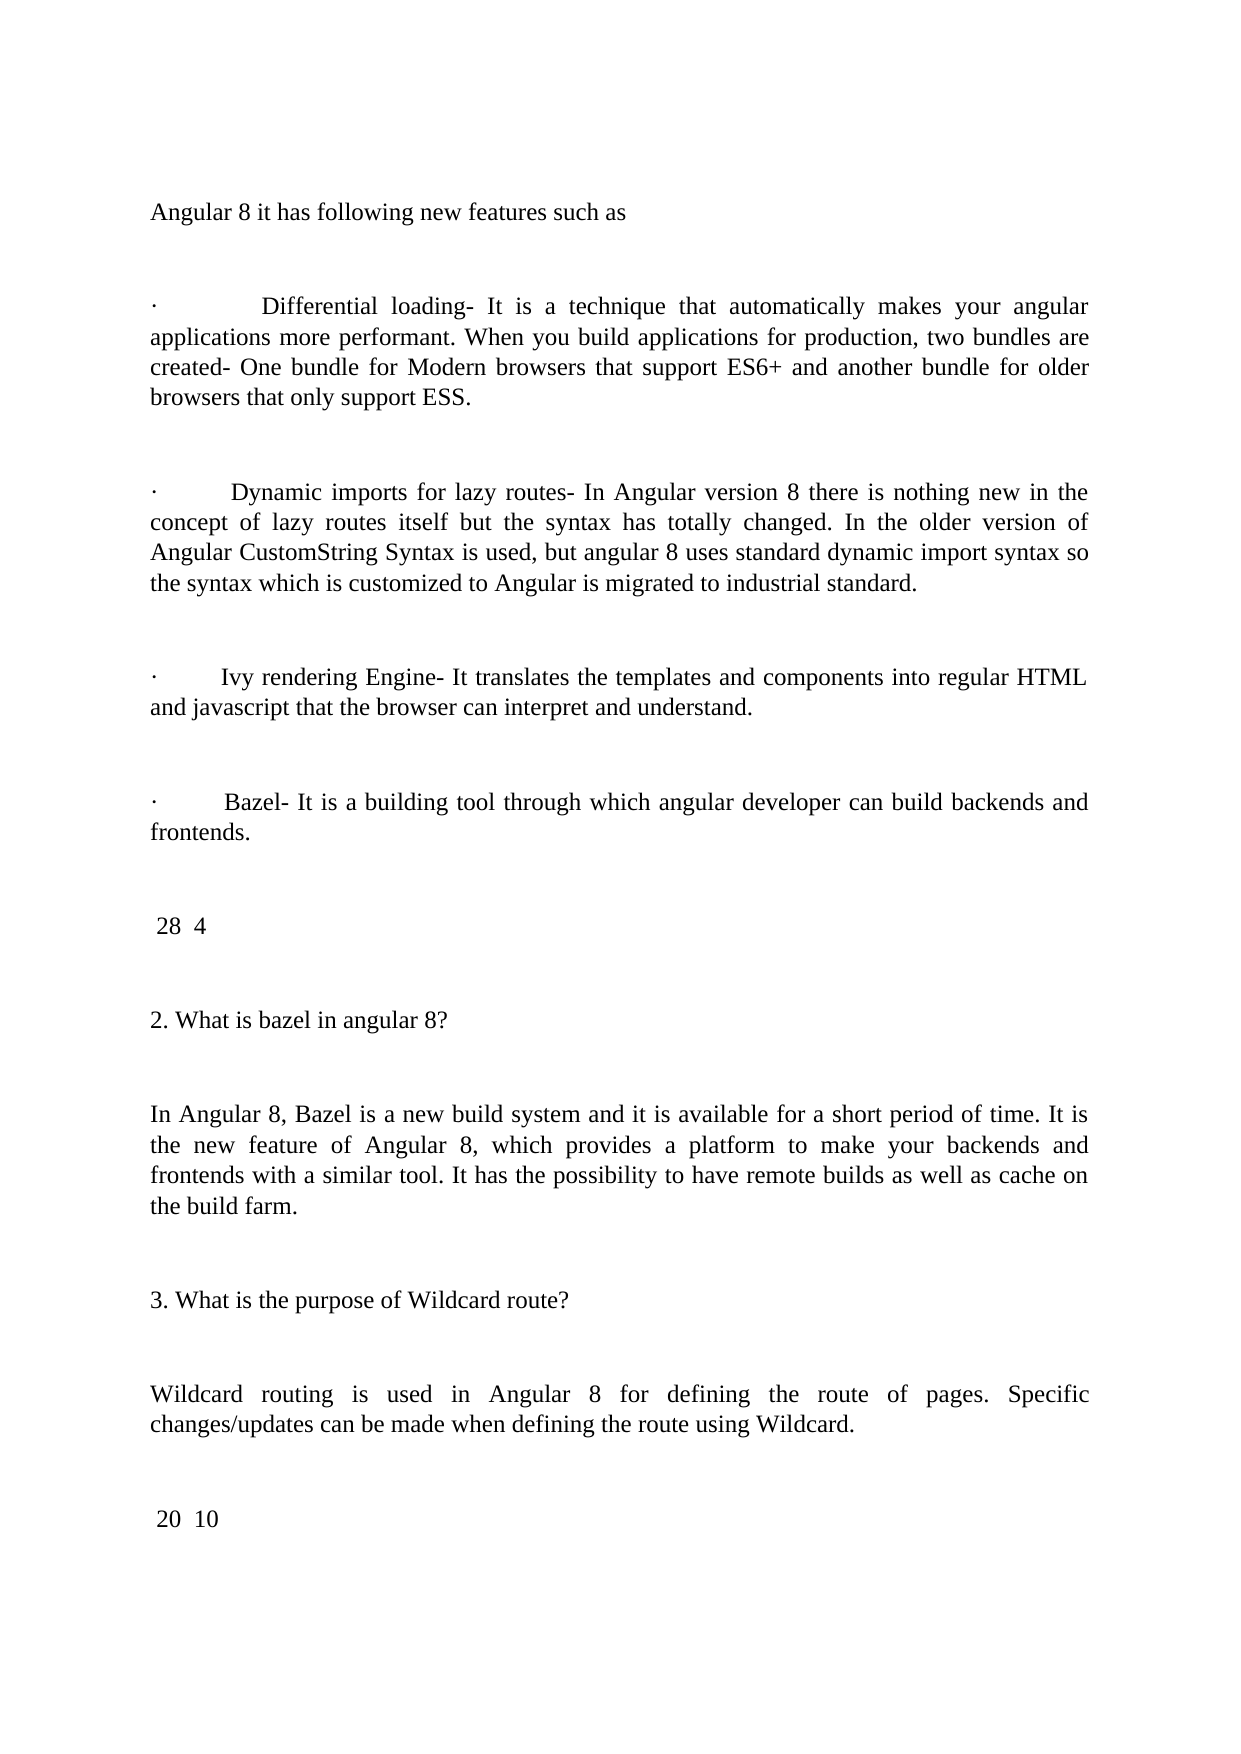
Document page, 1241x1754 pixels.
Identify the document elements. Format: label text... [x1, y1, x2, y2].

text · Ivy rendering Engine- It translates the templates and components into regular HTML and javascript that the browser can interpret and understand. [150, 662, 1090, 721]
text Wildcard routing is used in Angular 8 for defining the route of pages. Specific changes/updates can be made when defining the route using Wildcard. [150, 1379, 1090, 1438]
text 28 4 [150, 911, 1090, 940]
text · Dynamic imports for lazy routes- In Angular version 8 there is nothing new in the concept of lazy routes itself but the syntax has totally changed. In the older version of Angular CustomString Syntax is used, but angular 8 uses standard dynamic import syntax so the syntax which is customized to Angular is migrated to industrial standard. [150, 477, 1090, 597]
text 3. What is the purpose of Wildcard route? [150, 1285, 1090, 1314]
text · Bazel- It is a building tool through which angular developer can build backends and frontends. [150, 787, 1090, 846]
text In Angular 8, Bazel is a new build system and it is available for a short period of time. It is the new feature of Angular 8, which provides a platform to make your backends and frontends with a similar tool. It has the possibility to have remote builds as well as cache on the build farm. [150, 1099, 1090, 1219]
text Angular 8 it has following new features such as [150, 197, 1090, 226]
text 20 10 [150, 1504, 1090, 1532]
text · Differential loading- It is a technique that automatically makes your angular applications more performant. When you build applications for production, two bundles are created- One bundle for Modern browsers that support ES6+ and another bundle for older browsers that only support ESS. [150, 291, 1090, 411]
text 2. What is bazel in angular 8? [150, 1005, 1090, 1034]
